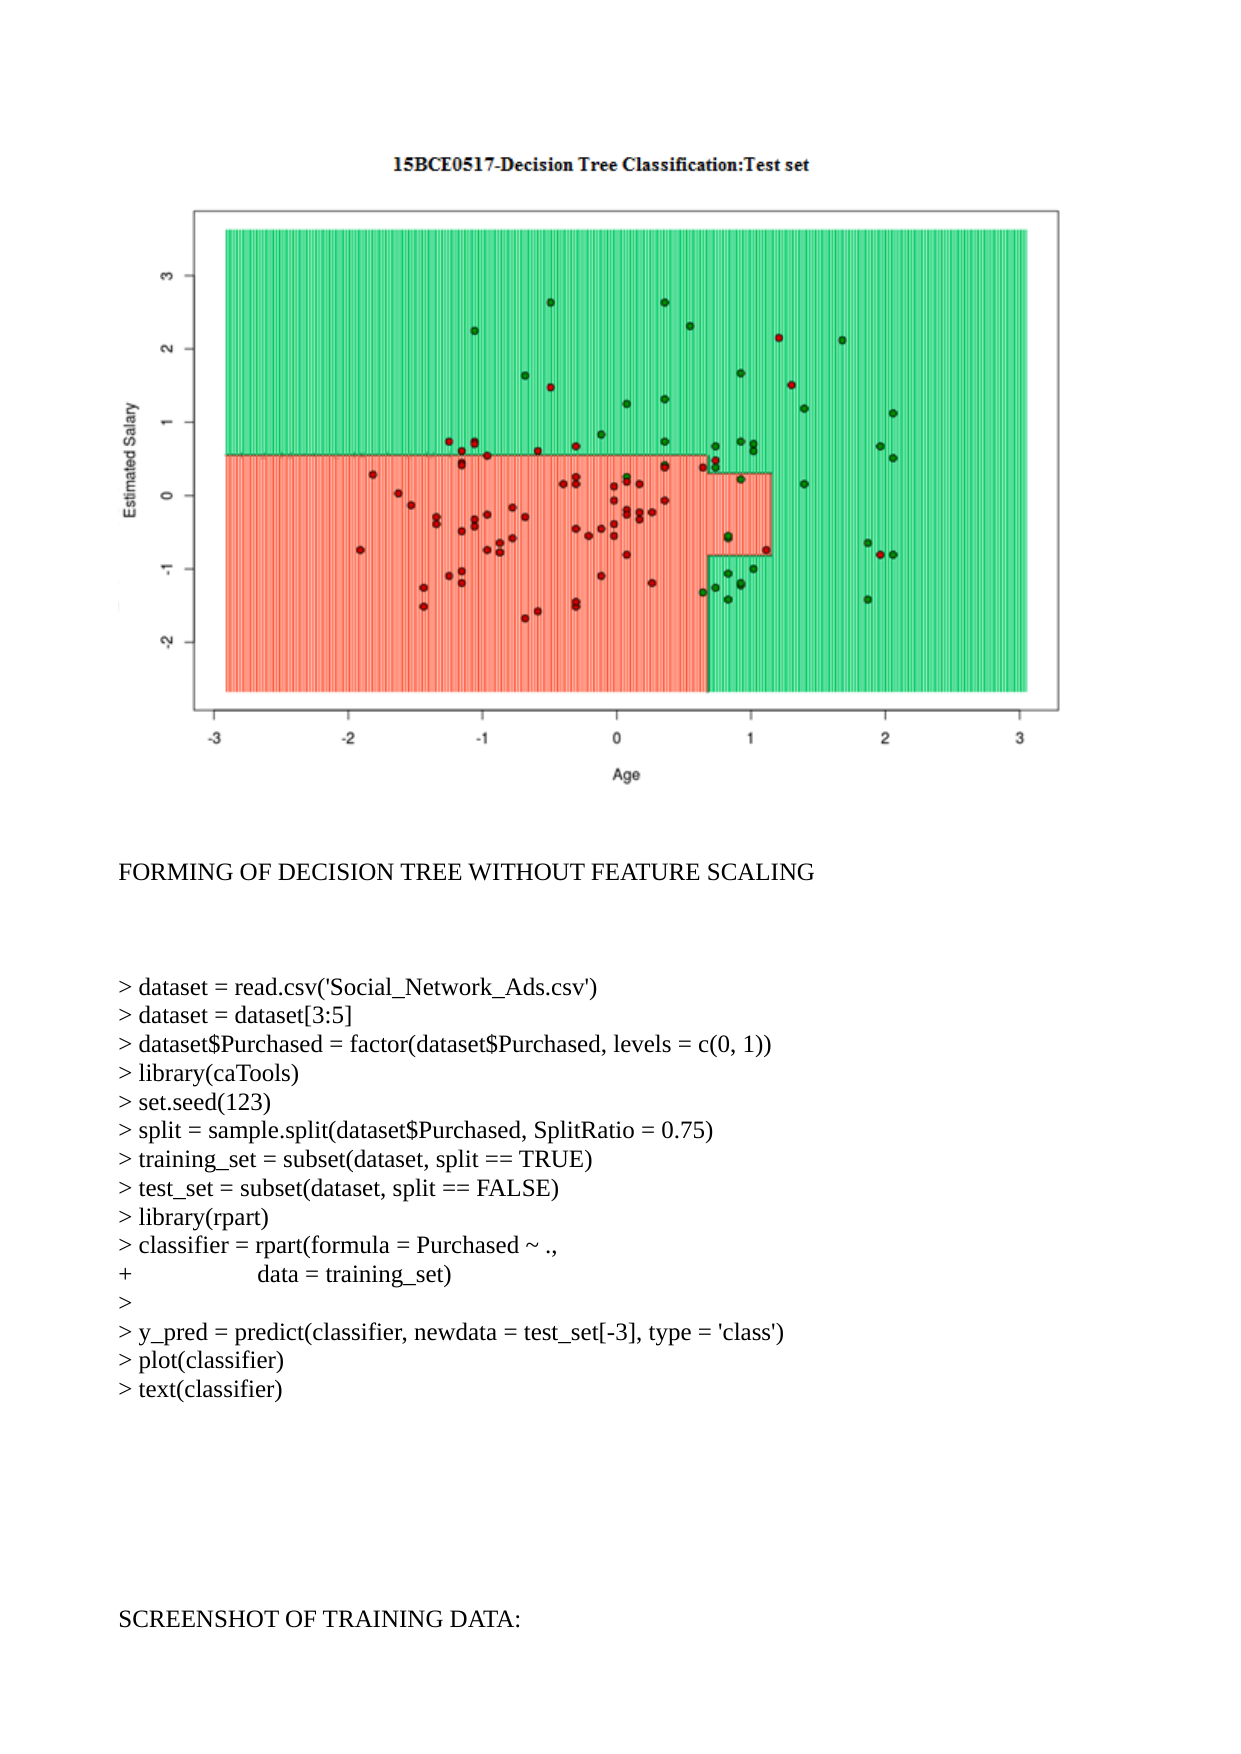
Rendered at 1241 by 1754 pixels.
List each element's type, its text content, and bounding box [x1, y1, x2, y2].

text > set.seed(123) [118, 1087, 1122, 1116]
text SCREENSHOT OF TRAINING DATA: [118, 1604, 1122, 1633]
text > split = sample.split(dataset$Purchased, SplitRatio = 0.75) [118, 1116, 1122, 1144]
text > classifier = rpart(formula = Purchased ~ ., [118, 1231, 1122, 1259]
text > plot(classifier) [118, 1346, 1122, 1374]
text > y_pred = predict(classifier, newdata = test_set[-3], type = 'class') [118, 1317, 1122, 1346]
text > text(classifier) [118, 1374, 1122, 1403]
text > dataset$Purchased = factor(dataset$Purchased, levels = c(0, 1)) [118, 1029, 1122, 1058]
text > library(caTools) [118, 1058, 1122, 1087]
text > [118, 1288, 1122, 1317]
text > library(rpart) [118, 1202, 1122, 1231]
text > test_set = subset(dataset, split == FALSE) [118, 1173, 1122, 1202]
text > dataset = dataset[3:5] [118, 1001, 1122, 1029]
text + data = training_set) [118, 1259, 1122, 1288]
text > dataset = read.csv('Social_Network_Ads.csv') [118, 972, 1122, 1001]
text > training_set = subset(dataset, split == TRUE) [118, 1144, 1122, 1173]
text FORMING OF DECISION TREE WITHOUT FEATURE SCALING [118, 857, 1122, 886]
